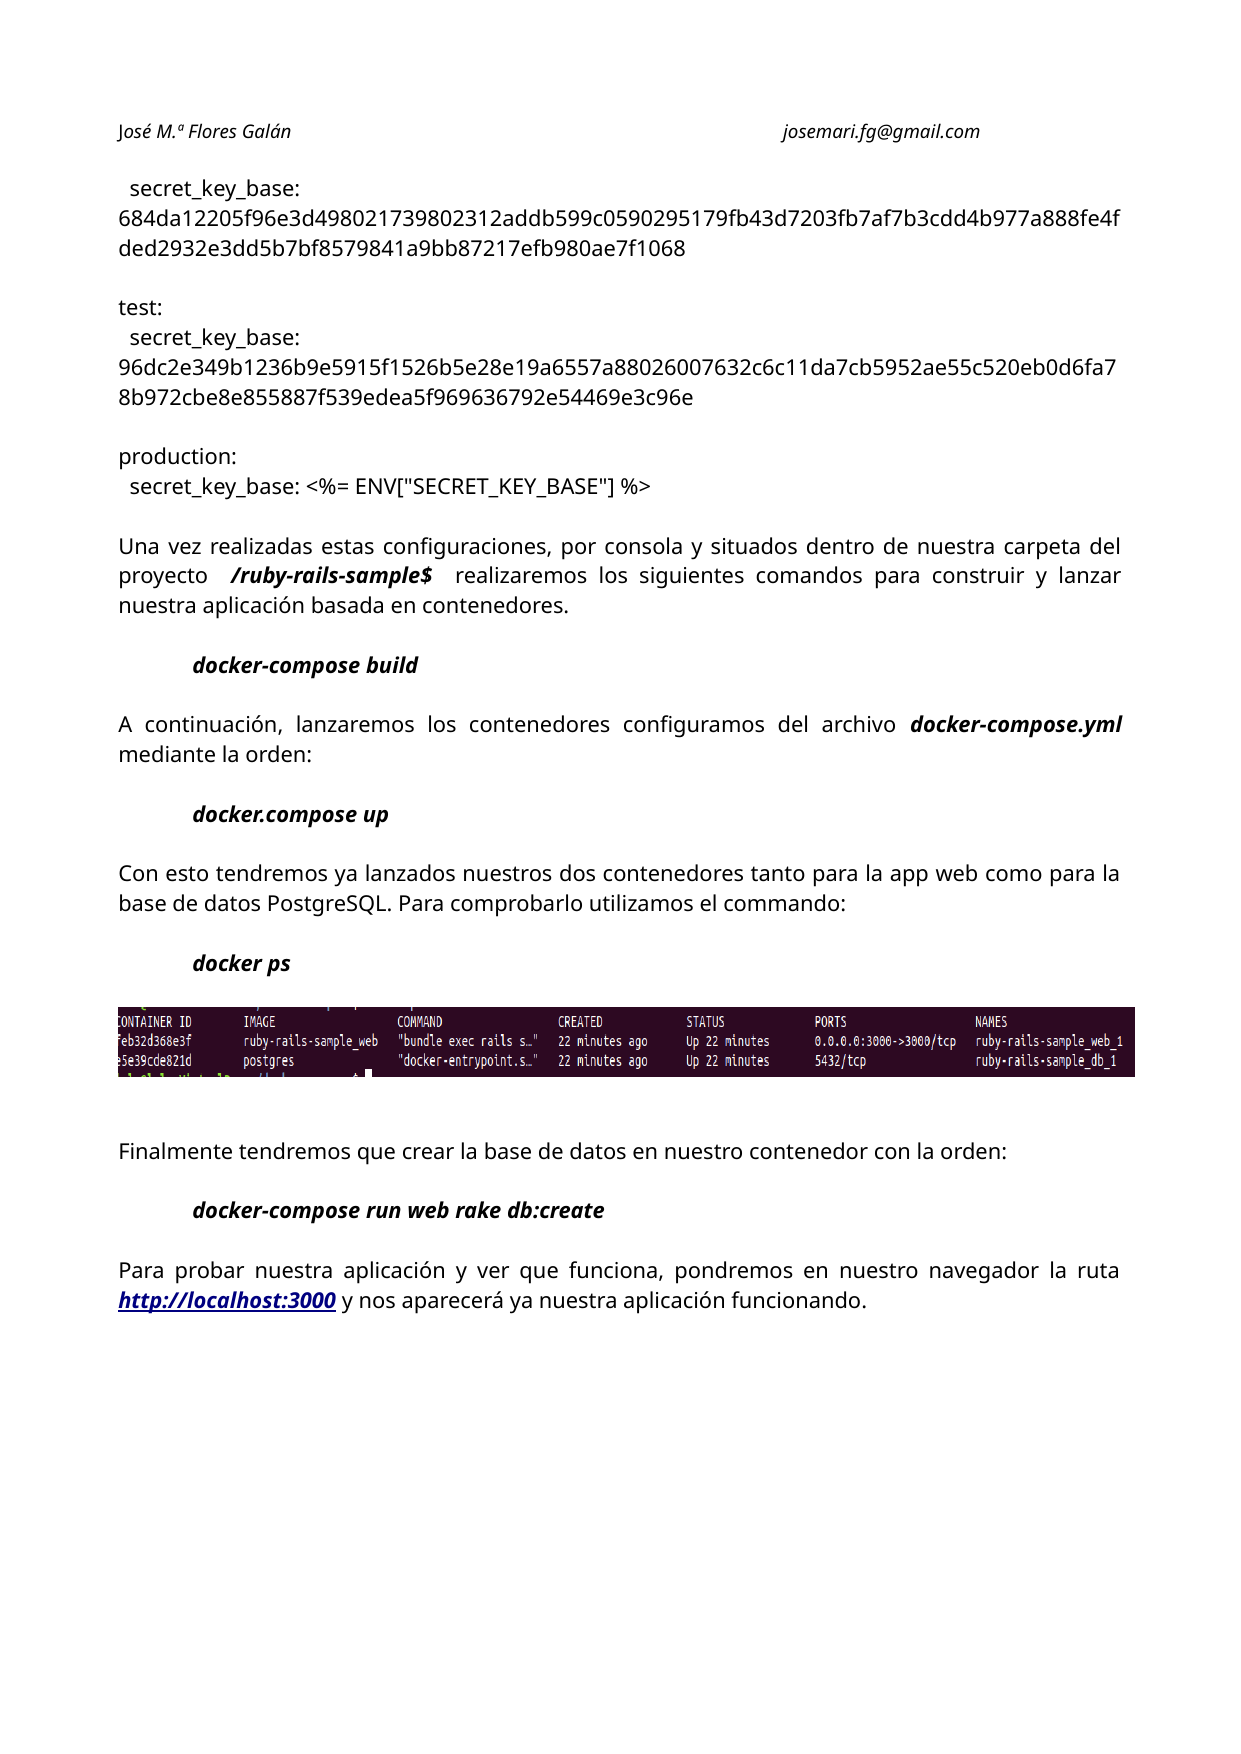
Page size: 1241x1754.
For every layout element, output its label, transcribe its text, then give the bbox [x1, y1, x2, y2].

text secret_key_base: 684da12205f96e3d498021739802312addb599c0590295179fb43d7203fb7af7b3cdd4b977a888fe4fded2932e3dd5b7bf8579841a9bb87217efb980ae7f1068 [118, 173, 1122, 262]
text Para probar nuestra aplicación y ver que funciona, pondremos en nuestro navegador la ruta http://localhost:3000 y nos aparecerá ya nuestra aplicación funcionando. [118, 1255, 1122, 1315]
text docker.compose up [118, 799, 1122, 828]
text docker-compose build [118, 650, 1122, 679]
picture [118, 1042, 1135, 1077]
text secret_key_base: 96dc2e349b1236b9e5915f1526b5e28e19a6557a88026007632c6c11da7cb5952ae55c520eb0d6fa78b972cbe8e855887f539edea5f969636792e54469e3c96e [118, 322, 1122, 411]
text docker ps [118, 948, 1122, 977]
text A continuación, lanzaremos los contenedores configuramos del archivo docker-compose.yml mediante la orden: [118, 709, 1122, 769]
text Finalmente tendremos que crear la base de datos en nuestro contenedor con la orden: [118, 1136, 1122, 1166]
text test: [118, 292, 1122, 322]
text secret_key_base: <%= ENV["SECRET_KEY_BASE"] %> [118, 471, 1122, 501]
text docker-compose run web rake db:create [118, 1196, 1122, 1225]
text production: [118, 441, 1122, 471]
text Con esto tendremos ya lanzados nuestros dos contenedores tanto para la app web como para la base de datos PostgreSQL. Para comprobarlo utilizamos el commando: [118, 858, 1122, 918]
text Una vez realizadas estas configuraciones, por consola y situados dentro de nuestra carpeta del proyecto /ruby-rails-sample$ realizaremos los siguientes comandos para construir y lanzar nuestra aplicación basada en contenedores. [118, 531, 1122, 620]
